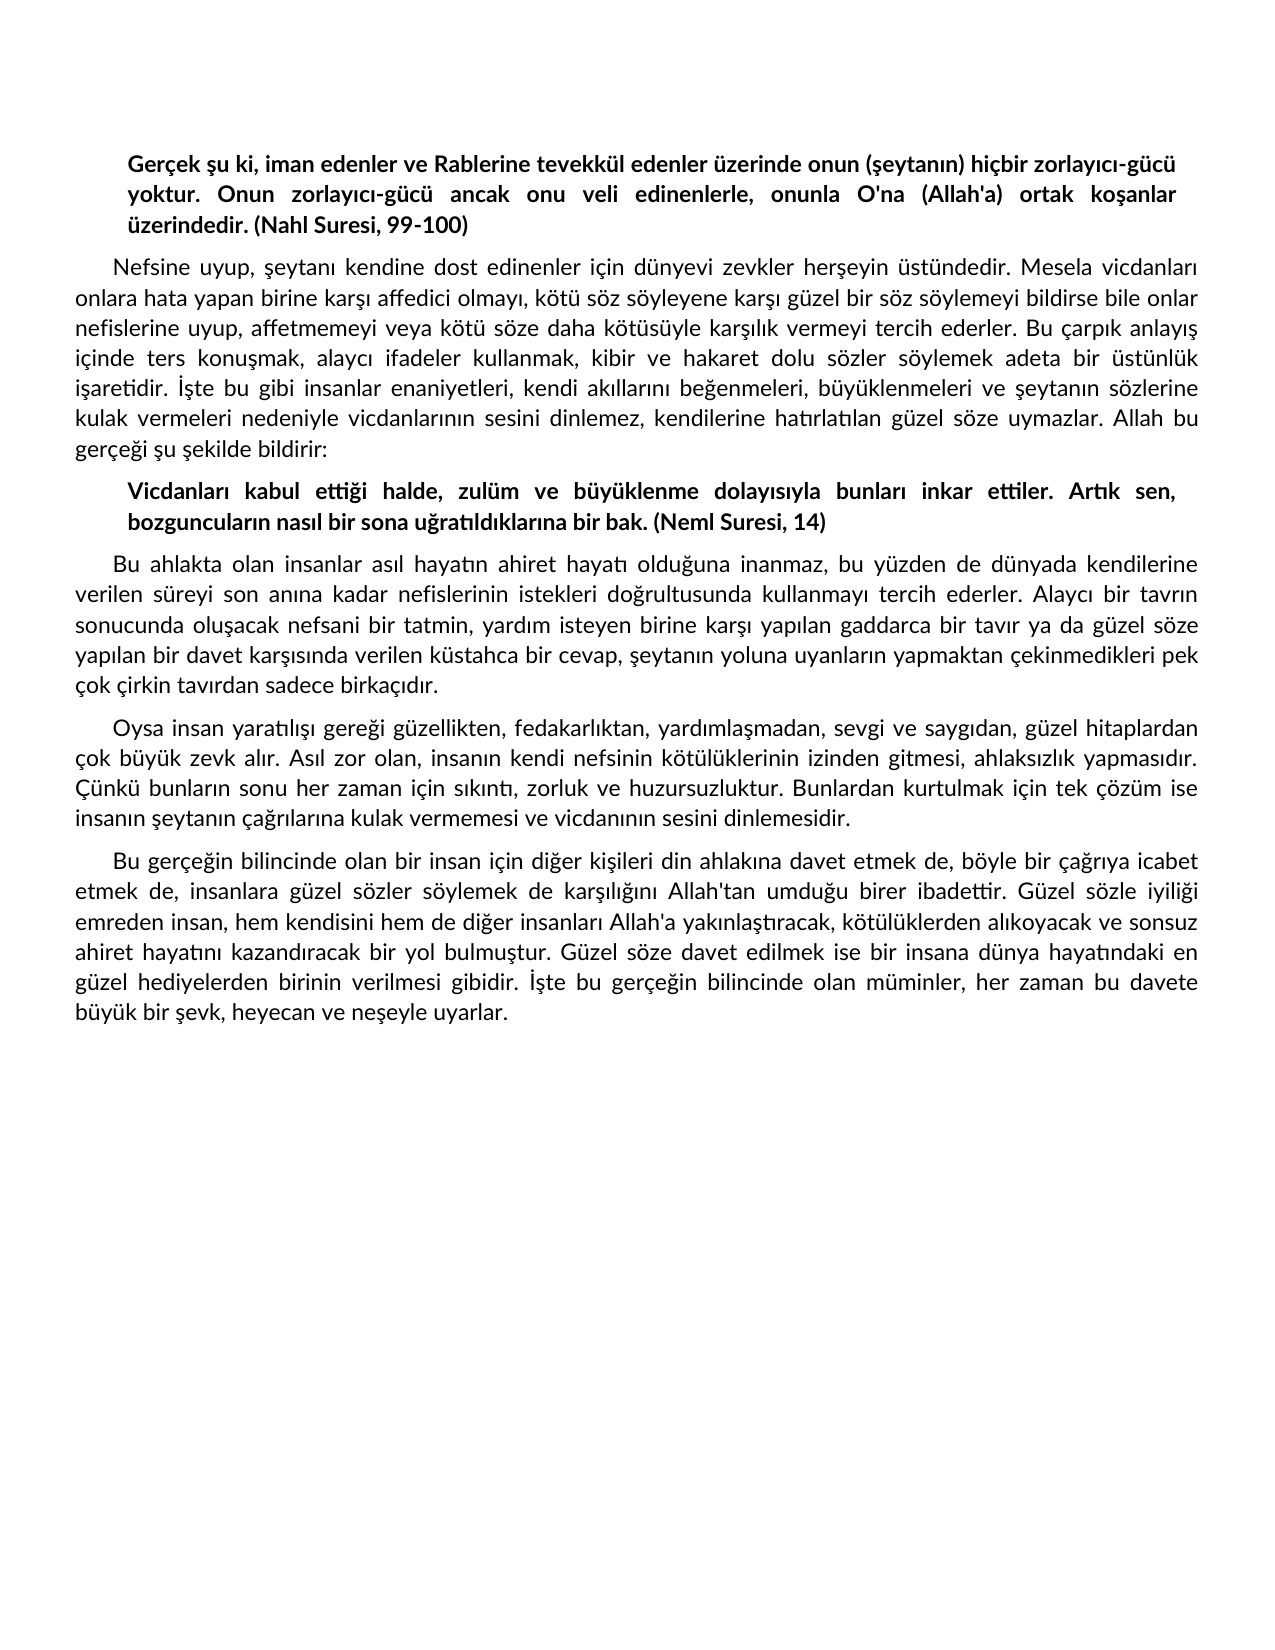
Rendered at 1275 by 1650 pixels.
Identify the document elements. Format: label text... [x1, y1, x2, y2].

text Bu ahlakta olan insanlar asıl hayatın ahiret hayatı olduğuna inanmaz, bu yüzden de dünyada kendilerine verilen süreyi son anına kadar nefislerinin istekleri doğrultusunda kullanmayı tercih ederler. Alaycı bir tavrın sonucunda oluşacak nefsani bir tatmin, yardım isteyen birine karşı yapılan gaddarca bir tavır ya da güzel söze yapılan bir davet karşısında verilen küstahca bir cevap, şeytanın yoluna uyanların yapmaktan çekinmedikleri pek çok çirkin tavırdan sadece birkaçıdır. [75, 550, 1200, 698]
text Vicdanları kabul ettiği halde, zulüm ve büyüklenme dolayısıyla bunları inkar ettiler. Artık sen, bozguncuların nasıl bir sona uğratıldıklarına bir bak. (Neml Suresi, 14) [127, 477, 1177, 535]
text Bu gerçeğin bilincinde olan bir insan için diğer kişileri din ahlakına davet etmek de, böyle bir çağrıya icabet etmek de, insanlara güzel sözler söylemek de karşılığını Allah'tan umduğu birer ibadettir. Güzel sözle iyiliği emreden insan, hem kendisini hem de diğer insanları Allah'a yakınlaştıracak, kötülüklerden alıkoyacak ve sonsuz ahiret hayatını kazandıracak bir yol bulmuştur. Güzel söze davet edilmek ise bir insana dünya hayatındaki en güzel hediyelerden birinin verilmesi gibidir. İşte bu gerçeğin bilincinde olan müminler, her zaman bu davete büyük bir şevk, heyecan ve neşeyle uyarlar. [75, 847, 1200, 1025]
text Nefsine uyup, şeytanı kendine dost edinenler için dünyevi zevkler herşeyin üstündedir. Mesela vicdanları onlara hata yapan birine karşı affedici olmayı, kötü söz söyleyene karşı güzel bir söz söylemeyi bildirse bile onlar nefislerine uyup, affetmemeyi veya kötü söze daha kötüsüyle karşılık vermeyi tercih ederler. Bu çarpık anlayış içinde ters konuşmak, alaycı ifadeler kullanmak, kibir ve hakaret dolu sözler söylemek adeta bir üstünlük işaretidir. İşte bu gibi insanlar enaniyetleri, kendi akıllarını beğenmeleri, büyüklenmeleri ve şeytanın sözlerine kulak vermeleri nedeniyle vicdanlarının sesini dinlemez, kendilerine hatırlatılan güzel söze uymazlar. Allah bu gerçeği şu şekilde bildirir: [75, 253, 1200, 462]
text Gerçek şu ki, iman edenler ve Rablerine tevekkül edenler üzerinde onun (şeytanın) hiçbir zorlayıcı-gücü yoktur. Onun zorlayıcı-gücü ancak onu veli edinenlerle, onunla O'na (Allah'a) ortak koşanlar üzerindedir. (Nahl Suresi, 99-100) [127, 150, 1177, 238]
text Oysa insan yaratılışı gereği güzellikten, fedakarlıktan, yardımlaşmadan, sevgi ve saygıdan, güzel hitaplardan çok büyük zevk alır. Asıl zor olan, insanın kendi nefsinin kötülüklerinin izinden gitmesi, ahlaksızlık yapmasıdır. Çünkü bunların sonu her zaman için sıkıntı, zorluk ve huzursuzluktur. Bunlardan kurtulmak için tek çözüm ise insanın şeytanın çağrılarına kulak vermemesi ve vicdanının sesini dinlemesidir. [75, 713, 1200, 832]
